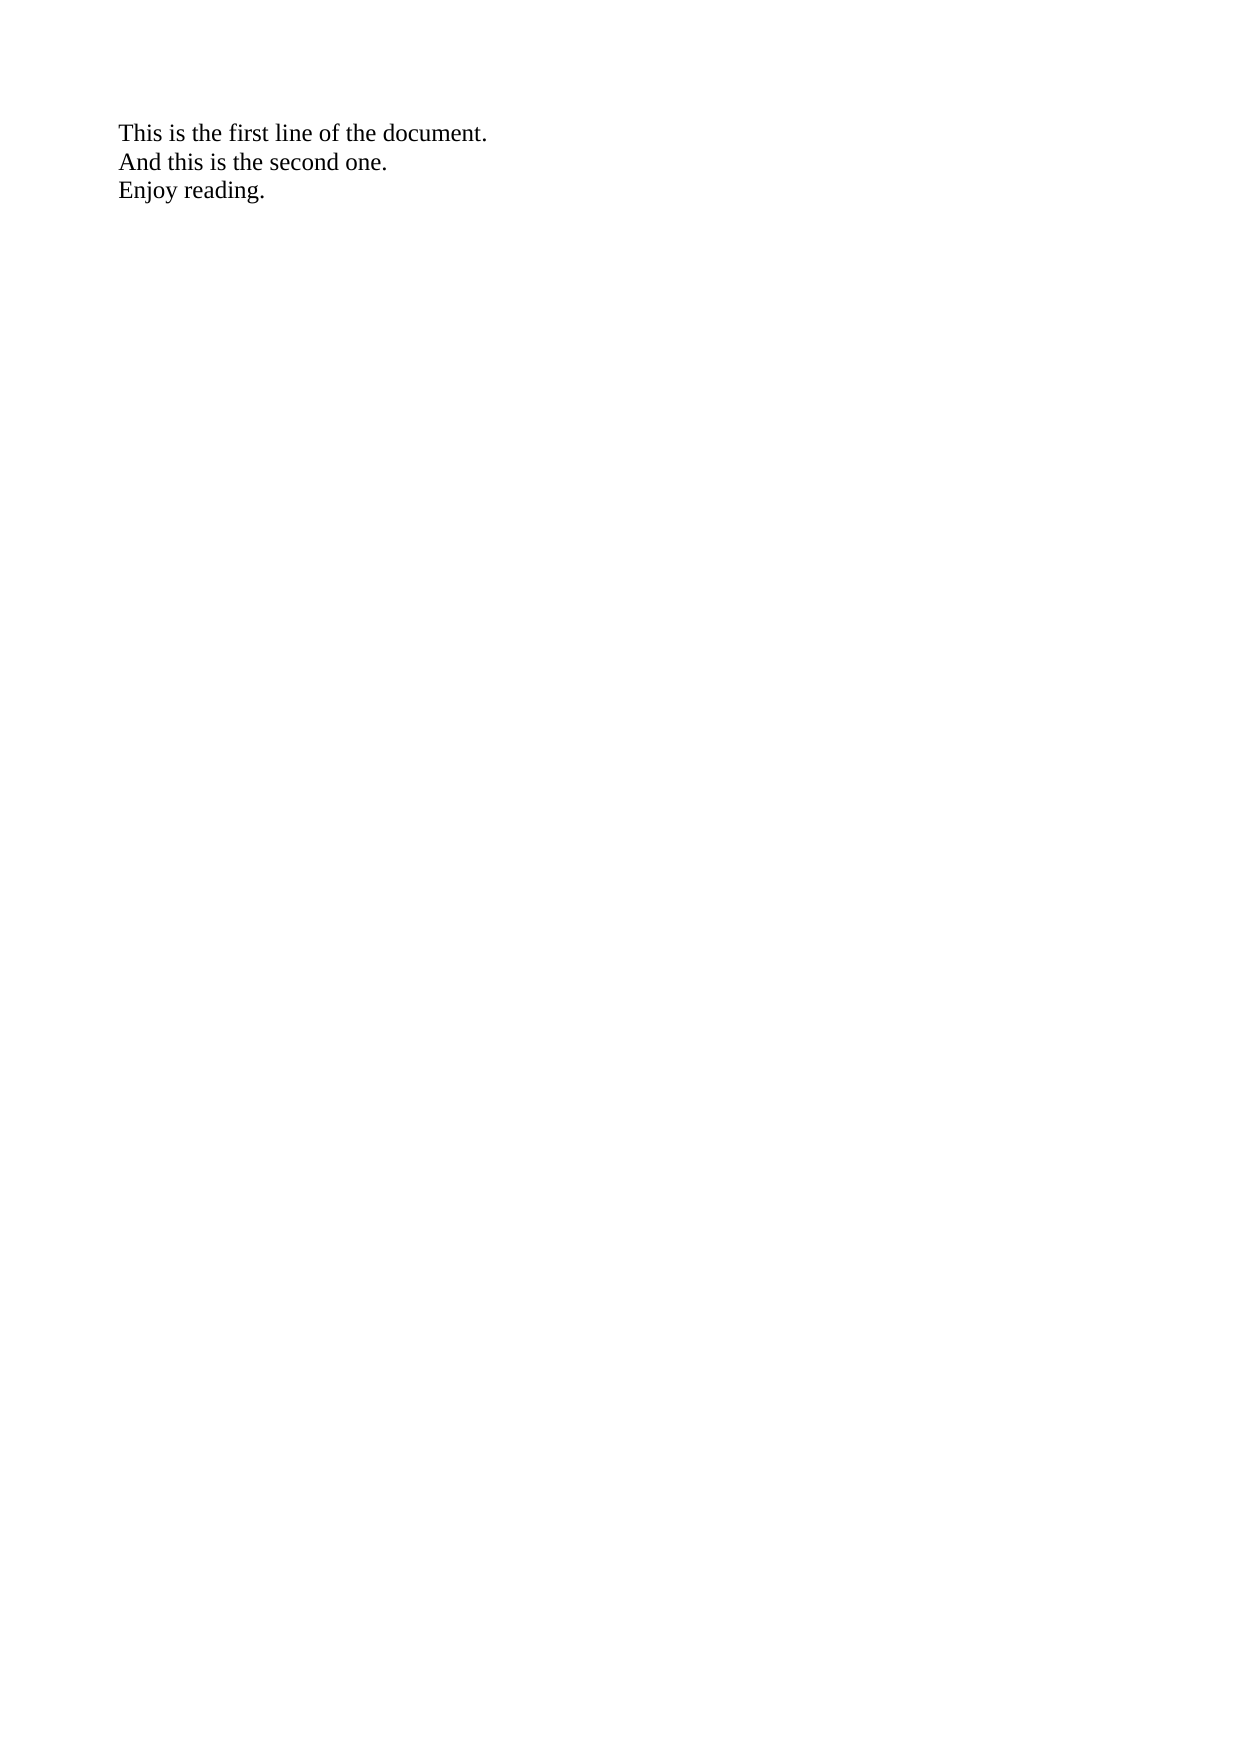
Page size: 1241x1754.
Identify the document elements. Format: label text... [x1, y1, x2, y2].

text This is the first line of the document. [118, 118, 1122, 147]
text And this is the second one. [118, 147, 1122, 176]
text Enjoy reading. [118, 176, 1122, 204]
